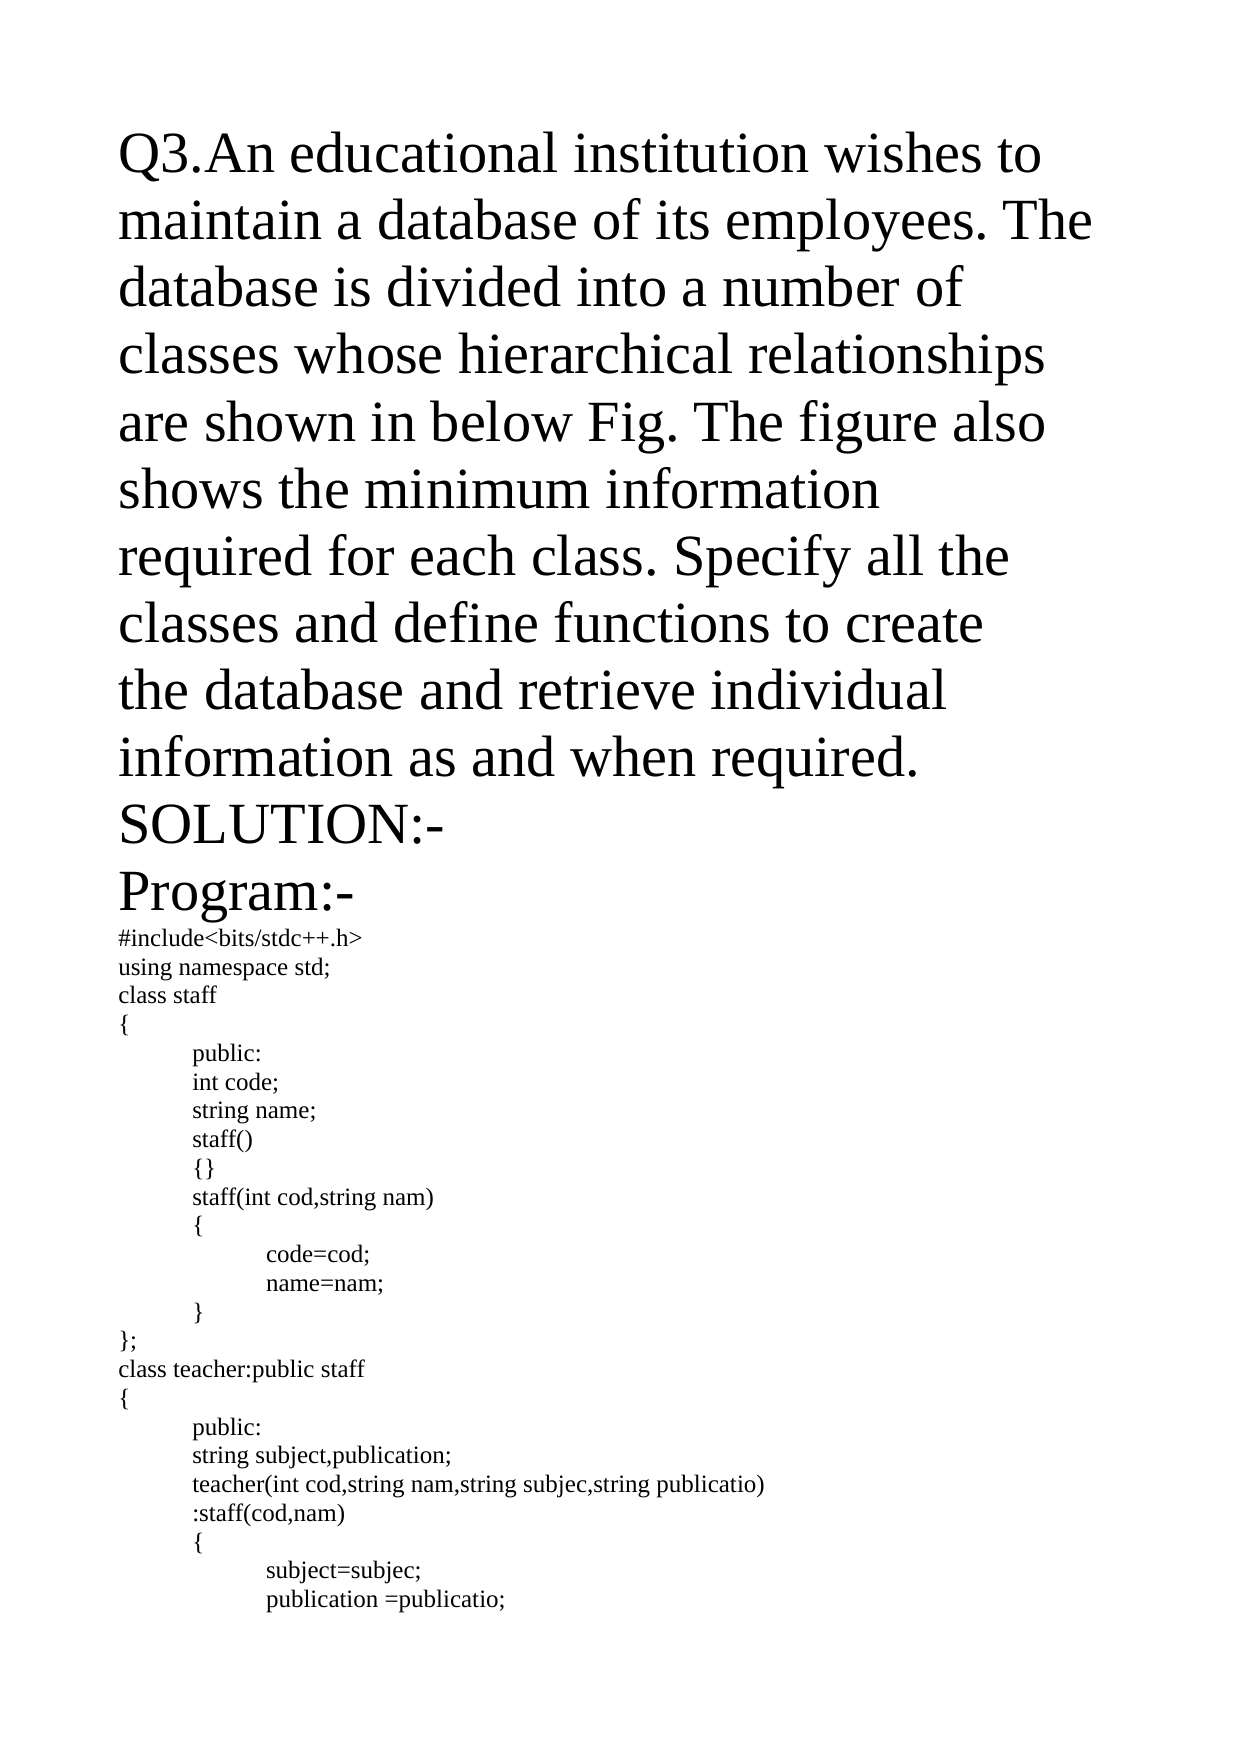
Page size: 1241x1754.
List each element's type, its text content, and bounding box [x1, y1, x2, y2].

text using namespace std; [118, 952, 1122, 981]
text code=cod; [118, 1239, 1122, 1268]
text required for each class. Specify all the classes and define functions to create [118, 521, 1122, 655]
text { [118, 1211, 1122, 1239]
text { [118, 1527, 1122, 1556]
text :staff(cod,nam) [118, 1498, 1122, 1527]
text public: [118, 1038, 1122, 1067]
text staff() [118, 1124, 1122, 1153]
text {} [118, 1153, 1122, 1182]
text publication =publicatio; [118, 1584, 1122, 1613]
text subject=subjec; [118, 1556, 1122, 1584]
text are shown in below Fig. The figure also shows the minimum information [118, 386, 1122, 521]
text string subject,publication; [118, 1441, 1122, 1469]
text teacher(int cod,string nam,string subjec,string publicatio) [118, 1469, 1122, 1498]
text SOLUTION:- [118, 789, 1122, 856]
text Q3.An educational institution wishes to maintain a database of its employees. The [118, 118, 1122, 252]
text the database and retrieve individual information as and when required. [118, 655, 1122, 789]
text staff(int cod,string nam) [118, 1182, 1122, 1211]
text class teacher:public staff [118, 1354, 1122, 1383]
text string name; [118, 1096, 1122, 1124]
text }; [118, 1326, 1122, 1354]
text int code; [118, 1067, 1122, 1096]
text class staff [118, 981, 1122, 1009]
text database is divided into a number of classes whose hierarchical relationships [118, 252, 1122, 386]
text } [118, 1297, 1122, 1326]
text Program:- [118, 856, 1122, 923]
text #include<bits/stdc++.h> [118, 923, 1122, 952]
text { [118, 1009, 1122, 1038]
text { [118, 1383, 1122, 1412]
text name=nam; [118, 1268, 1122, 1297]
text public: [118, 1412, 1122, 1441]
